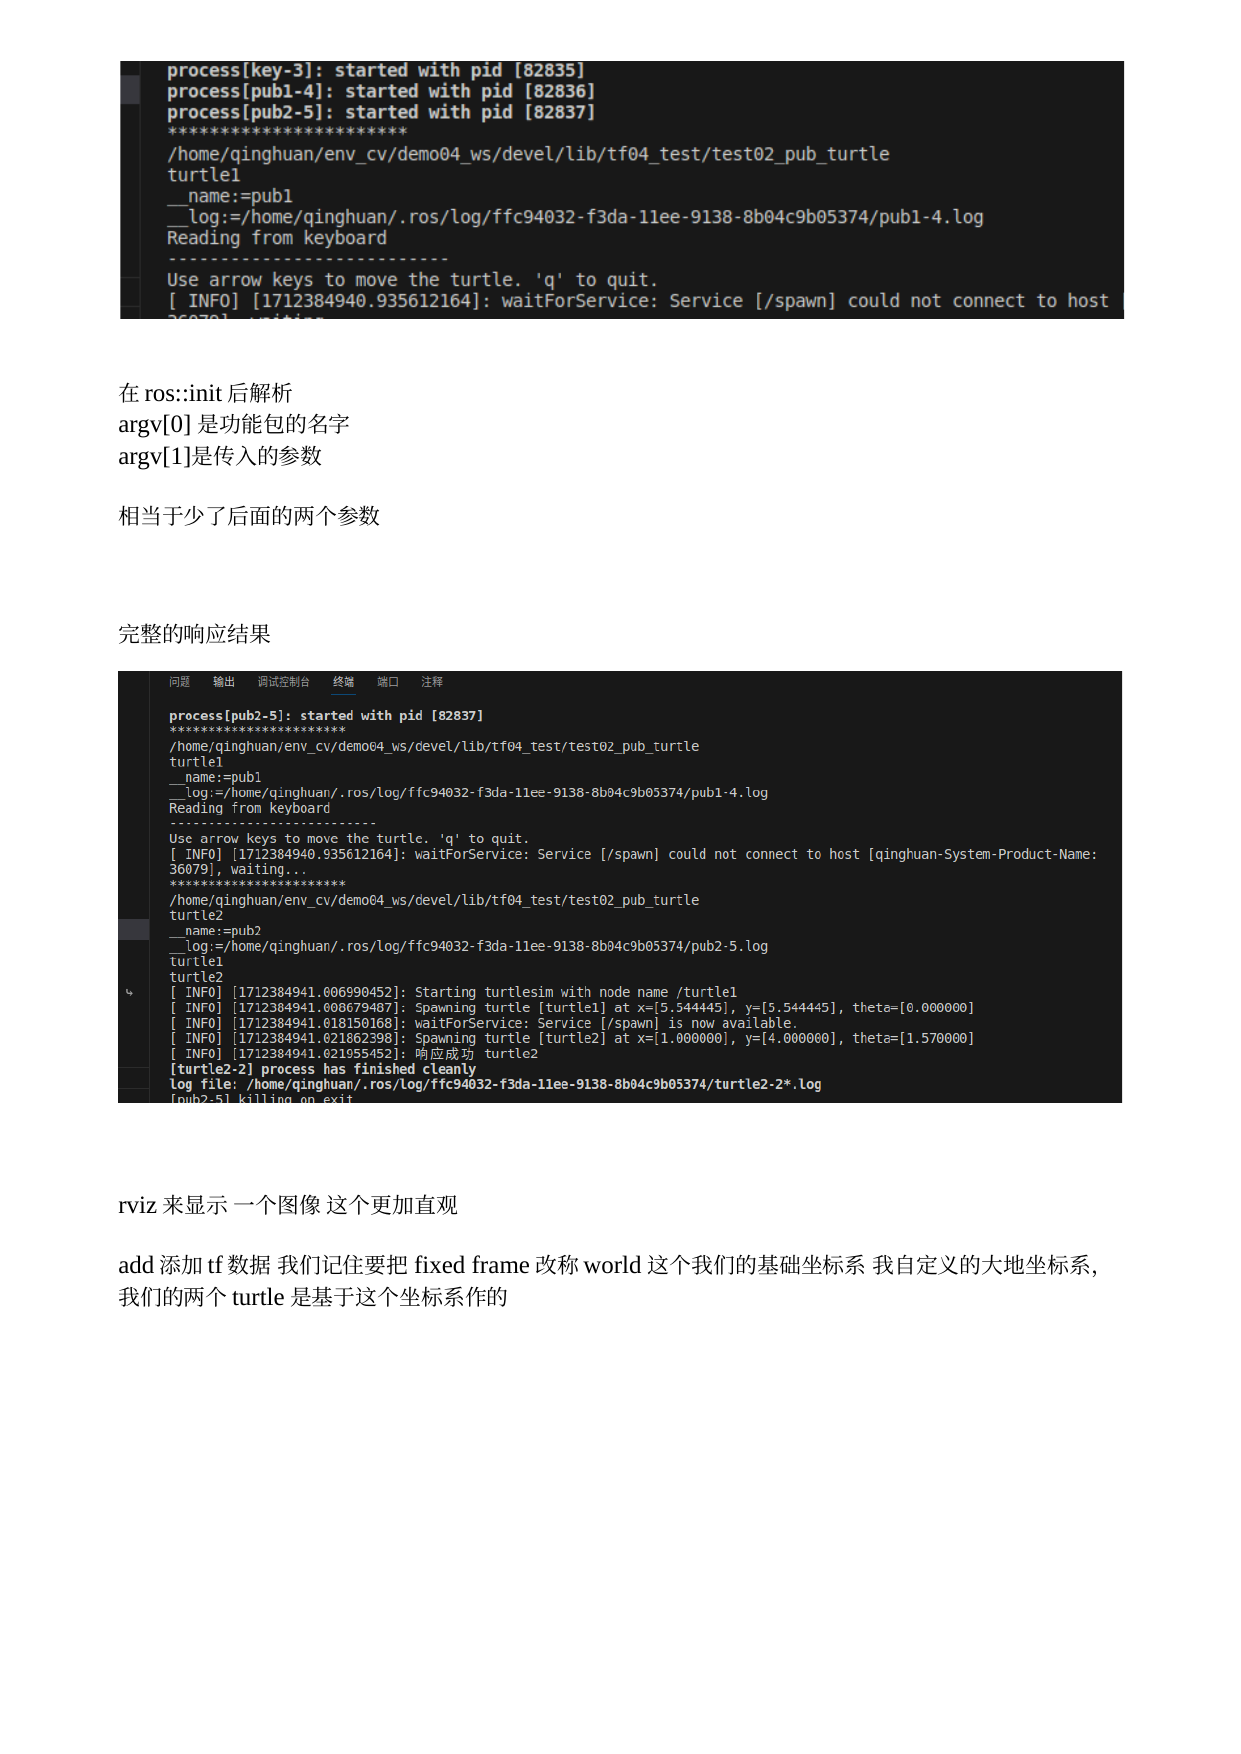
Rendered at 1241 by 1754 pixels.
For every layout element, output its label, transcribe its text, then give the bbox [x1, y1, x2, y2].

picture [120, 61, 1125, 319]
text argv[1]是传入的参数 [118, 439, 1122, 471]
text rviz来显示 一个图像 这个更加直观 [118, 1188, 1122, 1220]
picture [118, 671, 1123, 1103]
text 相当于少了后面的两个参数 [118, 499, 1122, 531]
text add添加tf数据 我们记住要把 fixed frame改称world 这个我们的基础坐标系 我自定义的大地坐标系，我们的两个turtle是基于这个坐标系作的 [118, 1249, 1122, 1312]
text 完整的响应结果 [118, 617, 1122, 648]
text argv[0] 是功能包的名字 [118, 408, 1122, 439]
text 在ros::init后解析 [118, 376, 1122, 408]
